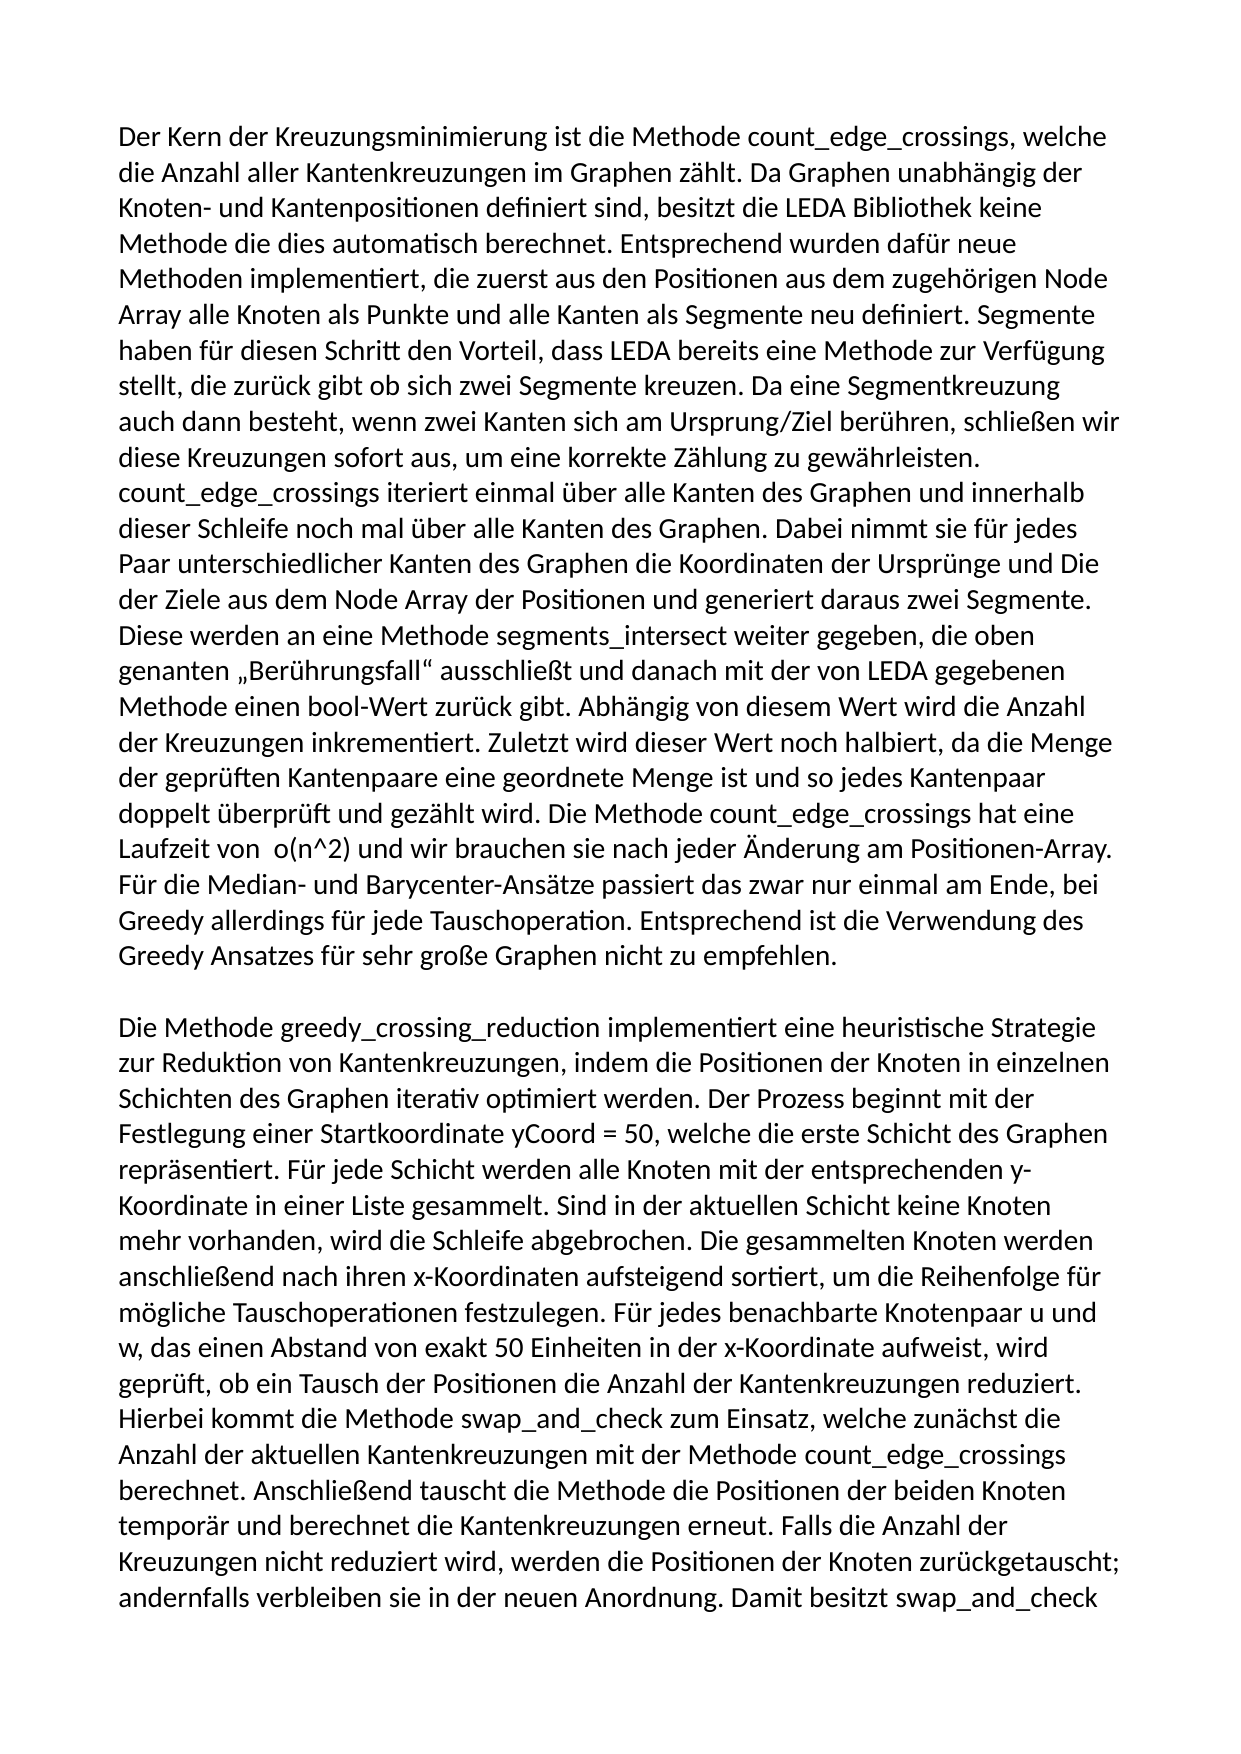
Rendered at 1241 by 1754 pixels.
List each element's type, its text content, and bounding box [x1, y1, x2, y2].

text Die Methode greedy_crossing_reduction implementiert eine heuristische Strategie zur Reduktion von Kantenkreuzungen, indem die Positionen der Knoten in einzelnen Schichten des Graphen iterativ optimiert werden. Der Prozess beginnt mit der Festlegung einer Startkoordinate yCoord = 50, welche die erste Schicht des Graphen repräsentiert. Für jede Schicht werden alle Knoten mit der entsprechenden y-Koordinate in einer Liste gesammelt. Sind in der aktuellen Schicht keine Knoten mehr vorhanden, wird die Schleife abgebrochen. Die gesammelten Knoten werden anschließend nach ihren x-Koordinaten aufsteigend sortiert, um die Reihenfolge für mögliche Tauschoperationen festzulegen. Für jedes benachbarte Knotenpaar u und w, das einen Abstand von exakt 50 Einheiten in der x-Koordinate aufweist, wird geprüft, ob ein Tausch der Positionen die Anzahl der Kantenkreuzungen reduziert. Hierbei kommt die Methode swap_and_check zum Einsatz, welche zunächst die Anzahl der aktuellen Kantenkreuzungen mit der Methode count_edge_crossings berechnet. Anschließend tauscht die Methode die Positionen der beiden Knoten temporär und berechnet die Kantenkreuzungen erneut. Falls die Anzahl der Kreuzungen nicht reduziert wird, werden die Positionen der Knoten zurückgetauscht; andernfalls verbleiben sie in der neuen Anordnung. Damit besitzt swap_and_check [118, 1009, 1122, 1614]
text Der Kern der Kreuzungsminimierung ist die Methode count_edge_crossings, welche die Anzahl aller Kantenkreuzungen im Graphen zählt. Da Graphen unabhängig der Knoten- und Kantenpositionen definiert sind, besitzt die LEDA Bibliothek keine Methode die dies automatisch berechnet. Entsprechend wurden dafür neue Methoden implementiert, die zuerst aus den Positionen aus dem zugehörigen Node Array alle Knoten als Punkte und alle Kanten als Segmente neu definiert. Segmente haben für diesen Schritt den Vorteil, dass LEDA bereits eine Methode zur Verfügung stellt, die zurück gibt ob sich zwei Segmente kreuzen. Da eine Segmentkreuzung auch dann besteht, wenn zwei Kanten sich am Ursprung/Ziel berühren, schließen wir diese Kreuzungen sofort aus, um eine korrekte Zählung zu gewährleisten. count_edge_crossings iteriert einmal über alle Kanten des Graphen und innerhalb dieser Schleife noch mal über alle Kanten des Graphen. Dabei nimmt sie für jedes Paar unterschiedlicher Kanten des Graphen die Koordinaten der Ursprünge und Die der Ziele aus dem Node Array der Positionen und generiert daraus zwei Segmente. Diese werden an eine Methode segments_intersect weiter gegeben, die oben genanten „Berührungsfall“ ausschließt und danach mit der von LEDA gegebenen Methode einen bool-Wert zurück gibt. Abhängig von diesem Wert wird die Anzahl der Kreuzungen inkrementiert. Zuletzt wird dieser Wert noch halbiert, da die Menge der geprüften Kantenpaare eine geordnete Menge ist und so jedes Kantenpaar doppelt überprüft und gezählt wird. Die Methode count_edge_crossings hat eine Laufzeit von o(n^2) und wir brauchen sie nach jeder Änderung am Positionen-Array. Für die Median- und Barycenter-Ansätze passiert das zwar nur einmal am Ende, bei Greedy allerdings für jede Tauschoperation. Entsprechend ist die Verwendung des Greedy Ansatzes für sehr große Graphen nicht zu empfehlen. [118, 118, 1122, 973]
